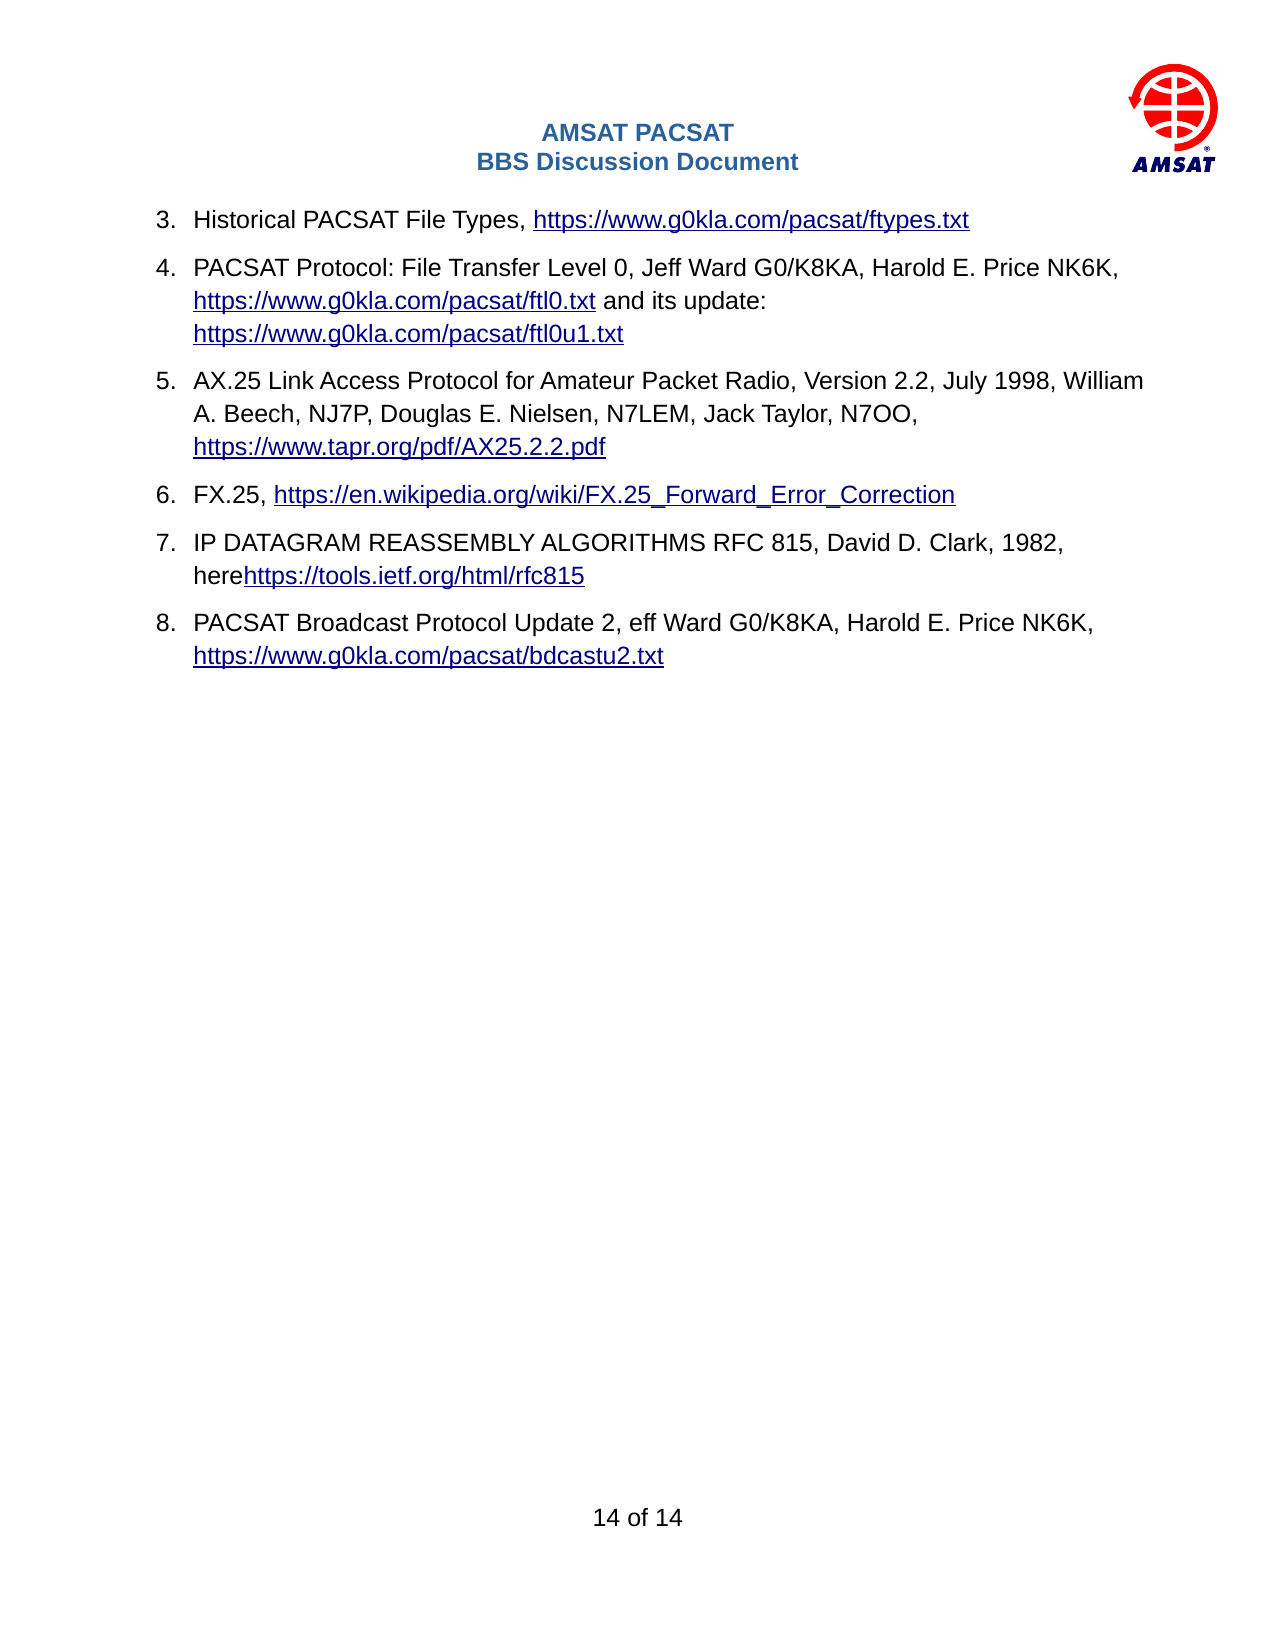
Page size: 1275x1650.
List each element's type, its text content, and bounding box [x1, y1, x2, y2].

picture [1126, 61, 1220, 174]
list Historical PACSAT File Types, https://www.g0kla.com/pacsat/ftypes.txt [156, 205, 1157, 234]
list FX.25, https://en.wikipedia.org/wiki/FX.25_Forward_Error_Correction [156, 480, 1157, 509]
list IP DATAGRAM REASSEMBLY ALGORITHMS RFC 815, David D. Clark, 1982, herehttps://tools.ietf.org/html/rfc815 [156, 528, 1157, 589]
list PACSAT Broadcast Protocol Update 2, eff Ward G0/K8KA, Harold E. Price NK6K, https://www.g0kla.com/pacsat/bdcastu2.txt [156, 608, 1157, 670]
list AX.25 Link Access Protocol for Amateur Packet Radio, Version 2.2, July 1998, William A. Beech, NJ7P, Douglas E. Nielsen, N7LEM, Jack Taylor, N7OO, https://www.tapr.org/pdf/AX25.2.2.pdf [156, 366, 1157, 461]
list PACSAT Protocol: File Transfer Level 0, Jeff Ward G0/K8KA, Harold E. Price NK6K, https://www.g0kla.com/pacsat/ftl0.txt and its update: https://www.g0kla.com/pacsat/ftl0u1.txt [156, 253, 1157, 347]
